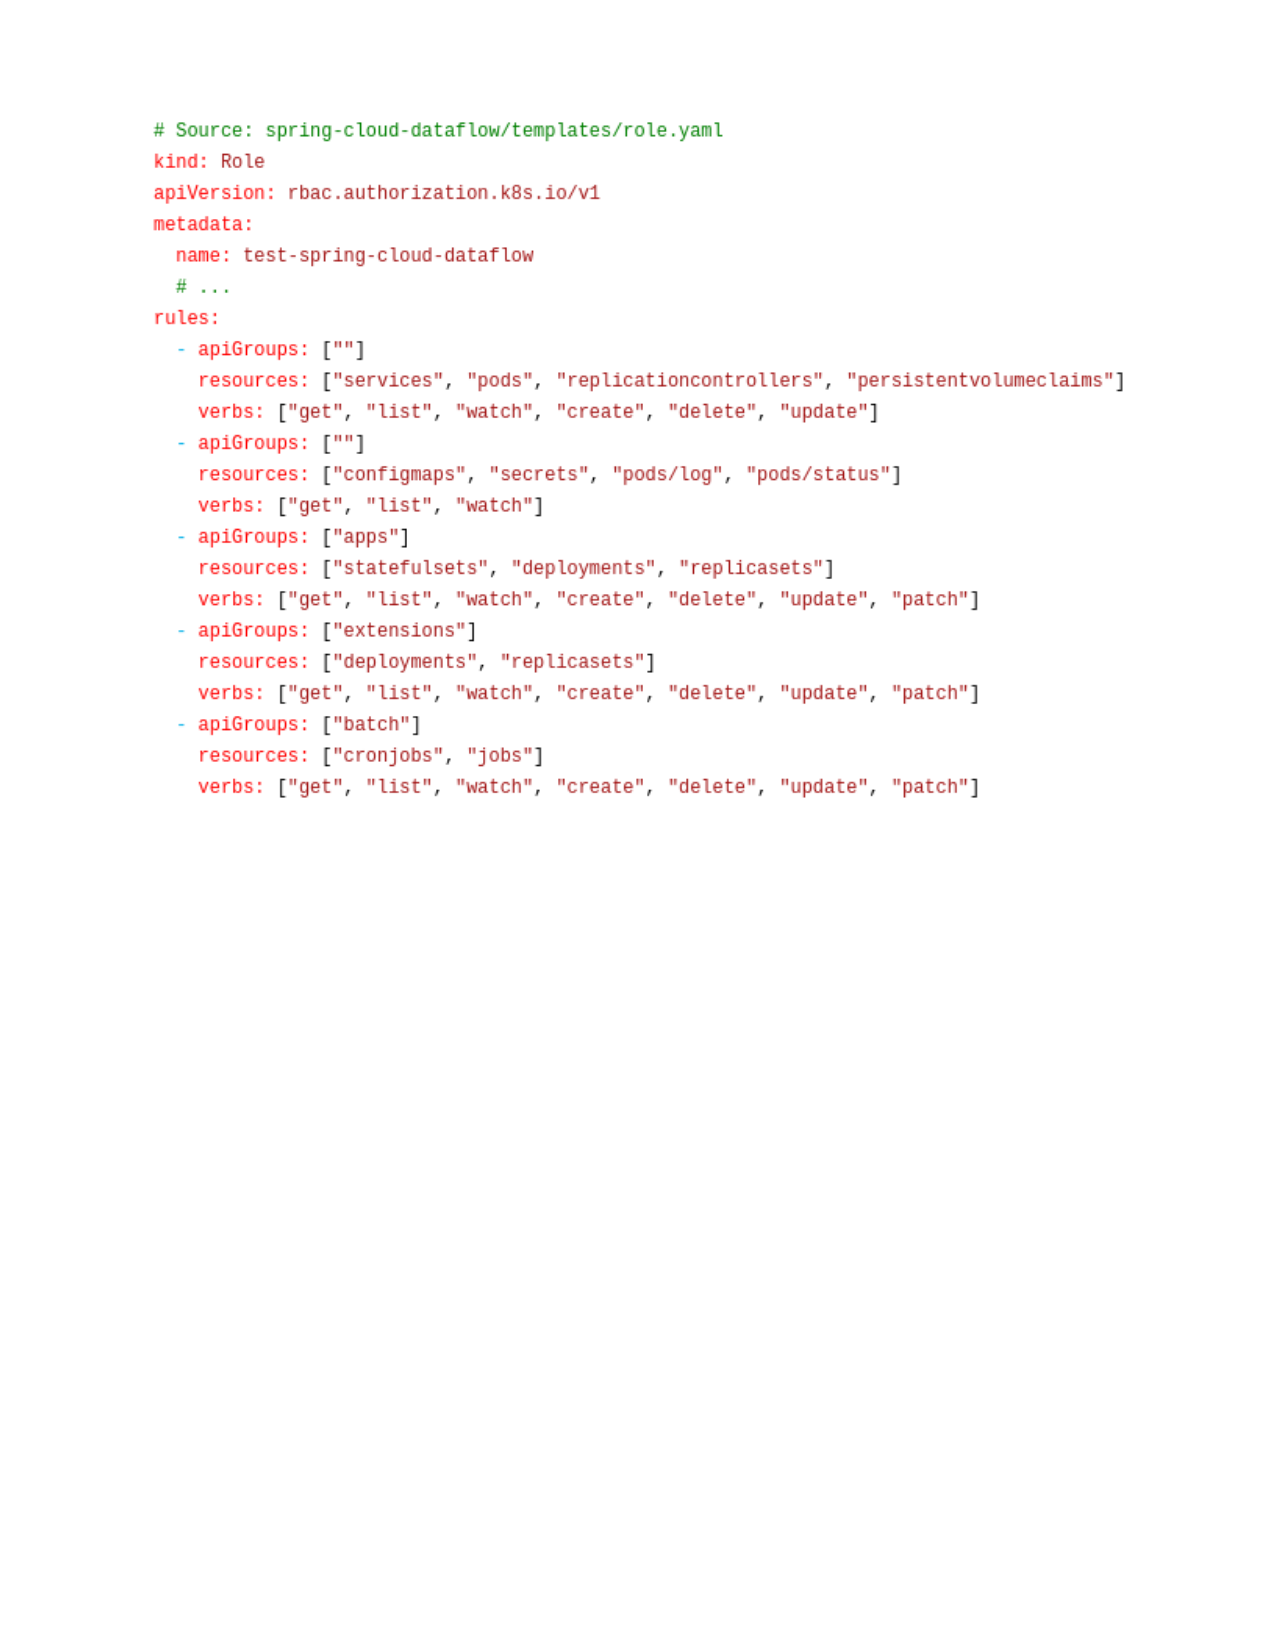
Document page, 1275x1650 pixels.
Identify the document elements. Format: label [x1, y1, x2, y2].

picture [146, 118, 1129, 815]
